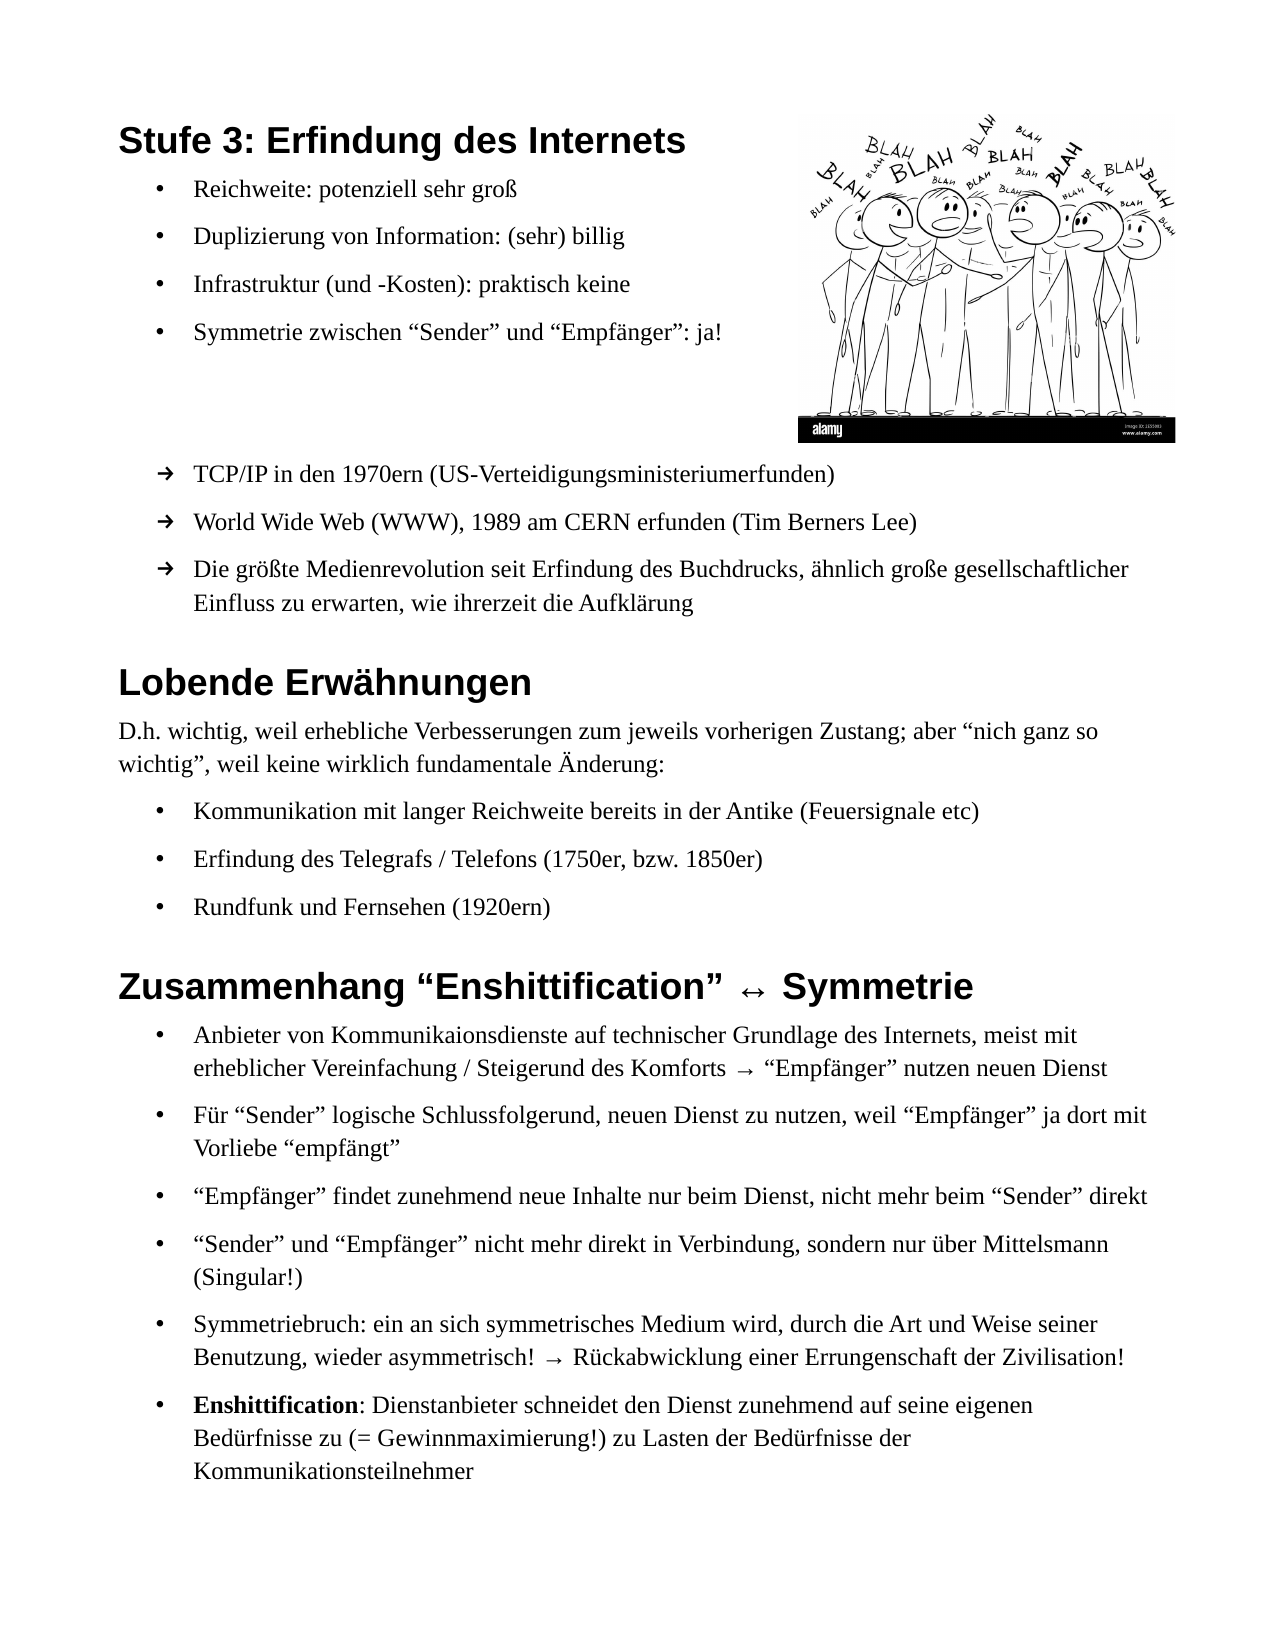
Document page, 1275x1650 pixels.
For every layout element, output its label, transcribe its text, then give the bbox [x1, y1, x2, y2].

list Rundfunk und Fernsehen (1920ern) [156, 892, 1157, 920]
picture [798, 114, 1176, 443]
list Duplizierung von Information: (sehr) billig [156, 221, 798, 250]
list “Sender” und “Empfänger” nicht mehr direkt in Verbindung, sondern nur über Mittelsmann (Singular!) [156, 1229, 1157, 1291]
list “Empfänger” findet zunehmend neue Inhalte nur beim Dienst, nicht mehr beim “Sender” direkt [156, 1181, 1157, 1210]
text D.h. wichtig, weil erhebliche Verbesserungen zum jeweils vorherigen Zustang; aber “nich ganz so wichtig”, weil keine wirklich fundamentale Änderung: [118, 716, 1157, 778]
list Für “Sender” logische Schlussfolgerund, neuen Dienst zu nutzen, weil “Empfänger” ja dort mit Vorliebe “empfängt” [156, 1101, 1157, 1162]
list World Wide Web (WWW), 1989 am CERN erfunden (Tim Berners Lee) [156, 507, 1157, 536]
list Anbieter von Kommunikaionsdienste auf technischer Grundlage des Internets, meist mit erheblicher Vereinfachung / Steigerund des Komforts → “Empfänger” nutzen neuen Dienst [156, 1020, 1157, 1082]
list Infrastruktur (und -Kosten): praktisch keine [156, 269, 798, 298]
list Symmetriebruch: ein an sich symmetrisches Medium wird, durch die Art und Weise seiner Benutzung, wieder asymmetrisch! → Rückabwicklung einer Errungenschaft der Zivilisation! [156, 1309, 1157, 1371]
list Enshittification: Dienstanbieter schneidet den Dienst zunehmend auf seine eigenen Bedürfnisse zu (= Gewinnmaximierung!) zu Lasten der Bedürfnisse der Kommunikationsteilnehmer [156, 1390, 1157, 1485]
list Symmetrie zwischen “Sender” und “Empfänger”: ja! [156, 317, 798, 345]
subtitle Lobende Erwähnungen [118, 660, 1157, 703]
list Die größte Medienrevolution seit Erfindung des Buchdrucks, ähnlich große gesellschaftlicher Einfluss zu erwarten, wie ihrerzeit die Aufklärung [156, 554, 1157, 616]
list Reichweite: potenziell sehr groß [156, 174, 798, 202]
subtitle Stufe 3: Erfindung des Internets [118, 118, 798, 161]
list TCP/IP in den 1970ern (US-Verteidigungsministeriumerfunden) [156, 459, 1157, 488]
subtitle Zusammenhang “Enshittification” ↔ Symmetrie [118, 964, 1157, 1007]
list Kommunikation mit langer Reichweite bereits in der Antike (Feuersignale etc) [156, 796, 1157, 825]
list Erfindung des Telegrafs / Telefons (1750er, bzw. 1850er) [156, 844, 1157, 873]
